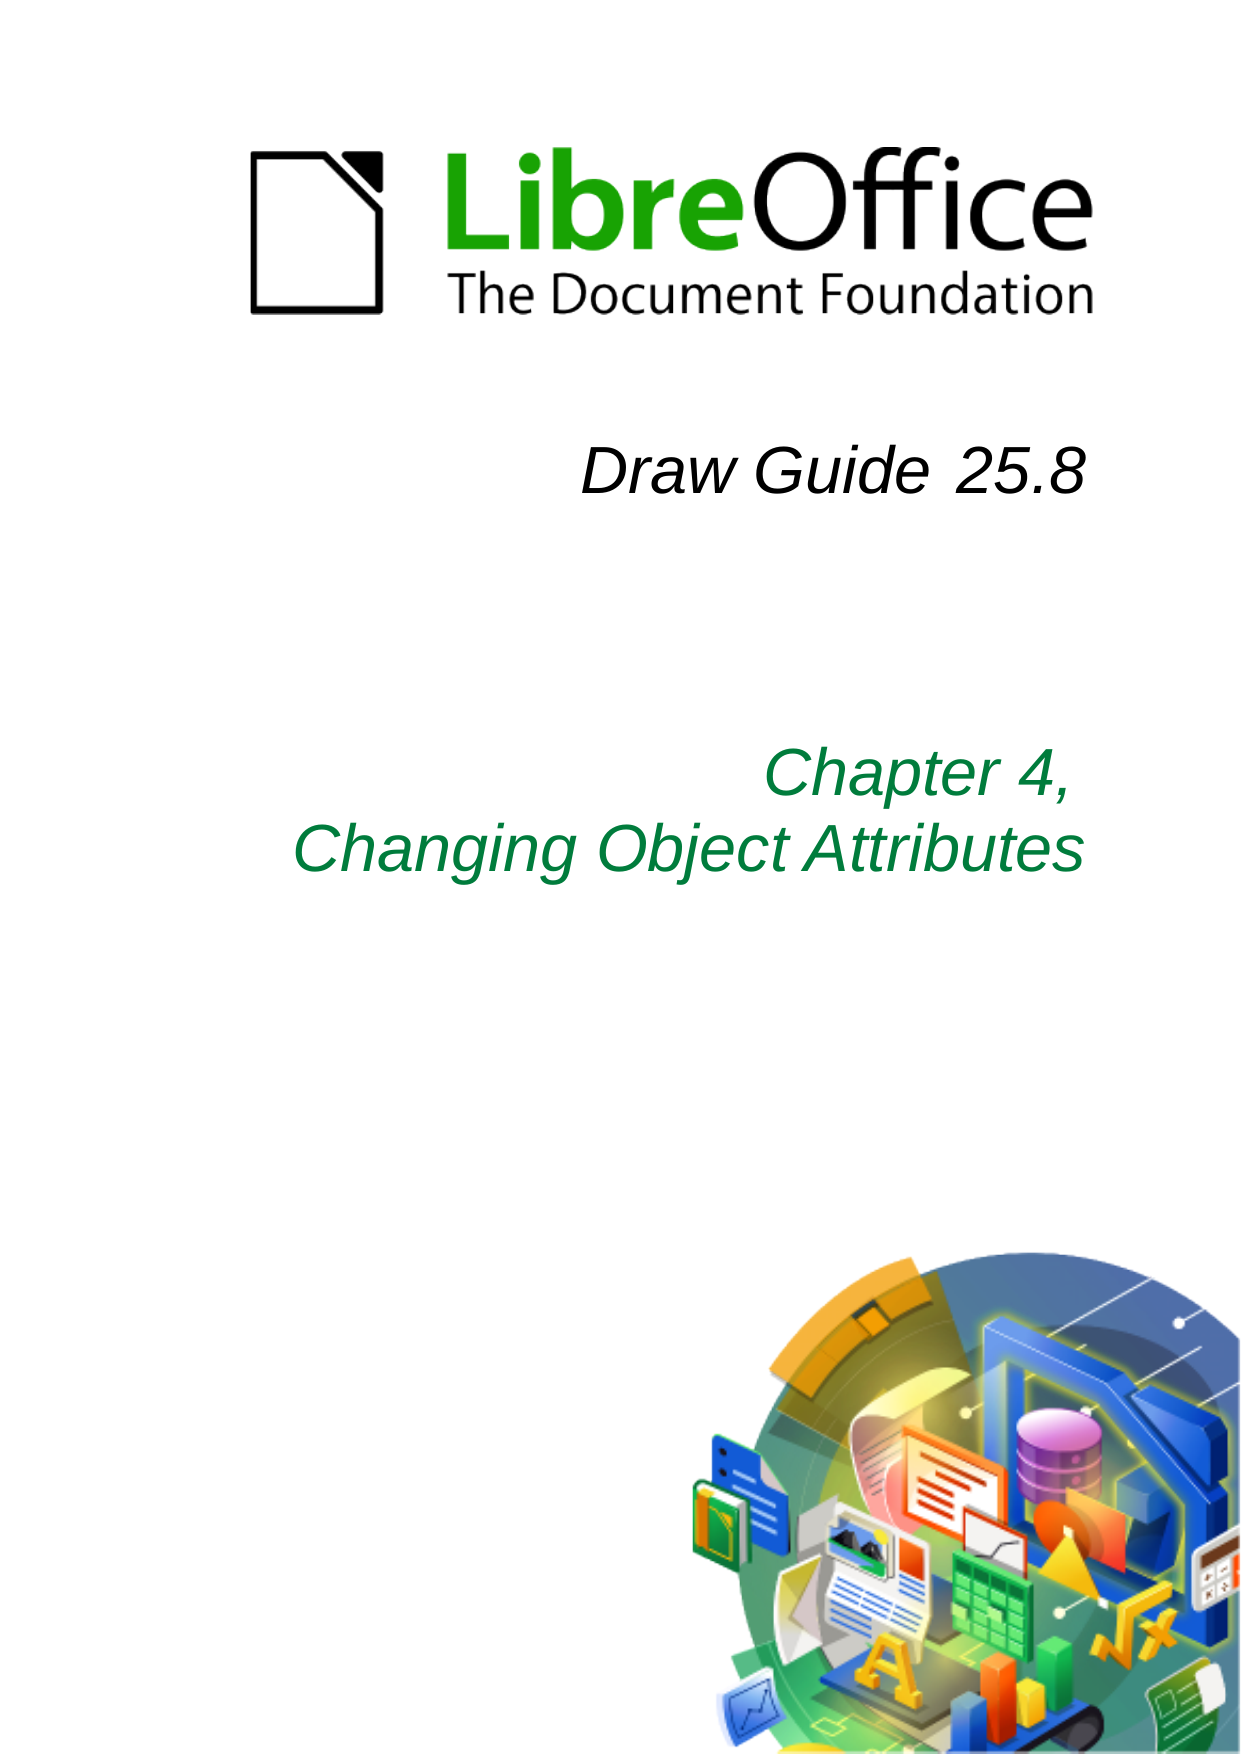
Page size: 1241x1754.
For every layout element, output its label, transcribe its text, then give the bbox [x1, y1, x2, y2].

picture [0, 0, 1241, 1754]
title Chapter 4, Changing Object Attributes [177, 733, 1093, 886]
text Draw Guide 25.8 [177, 431, 1093, 508]
